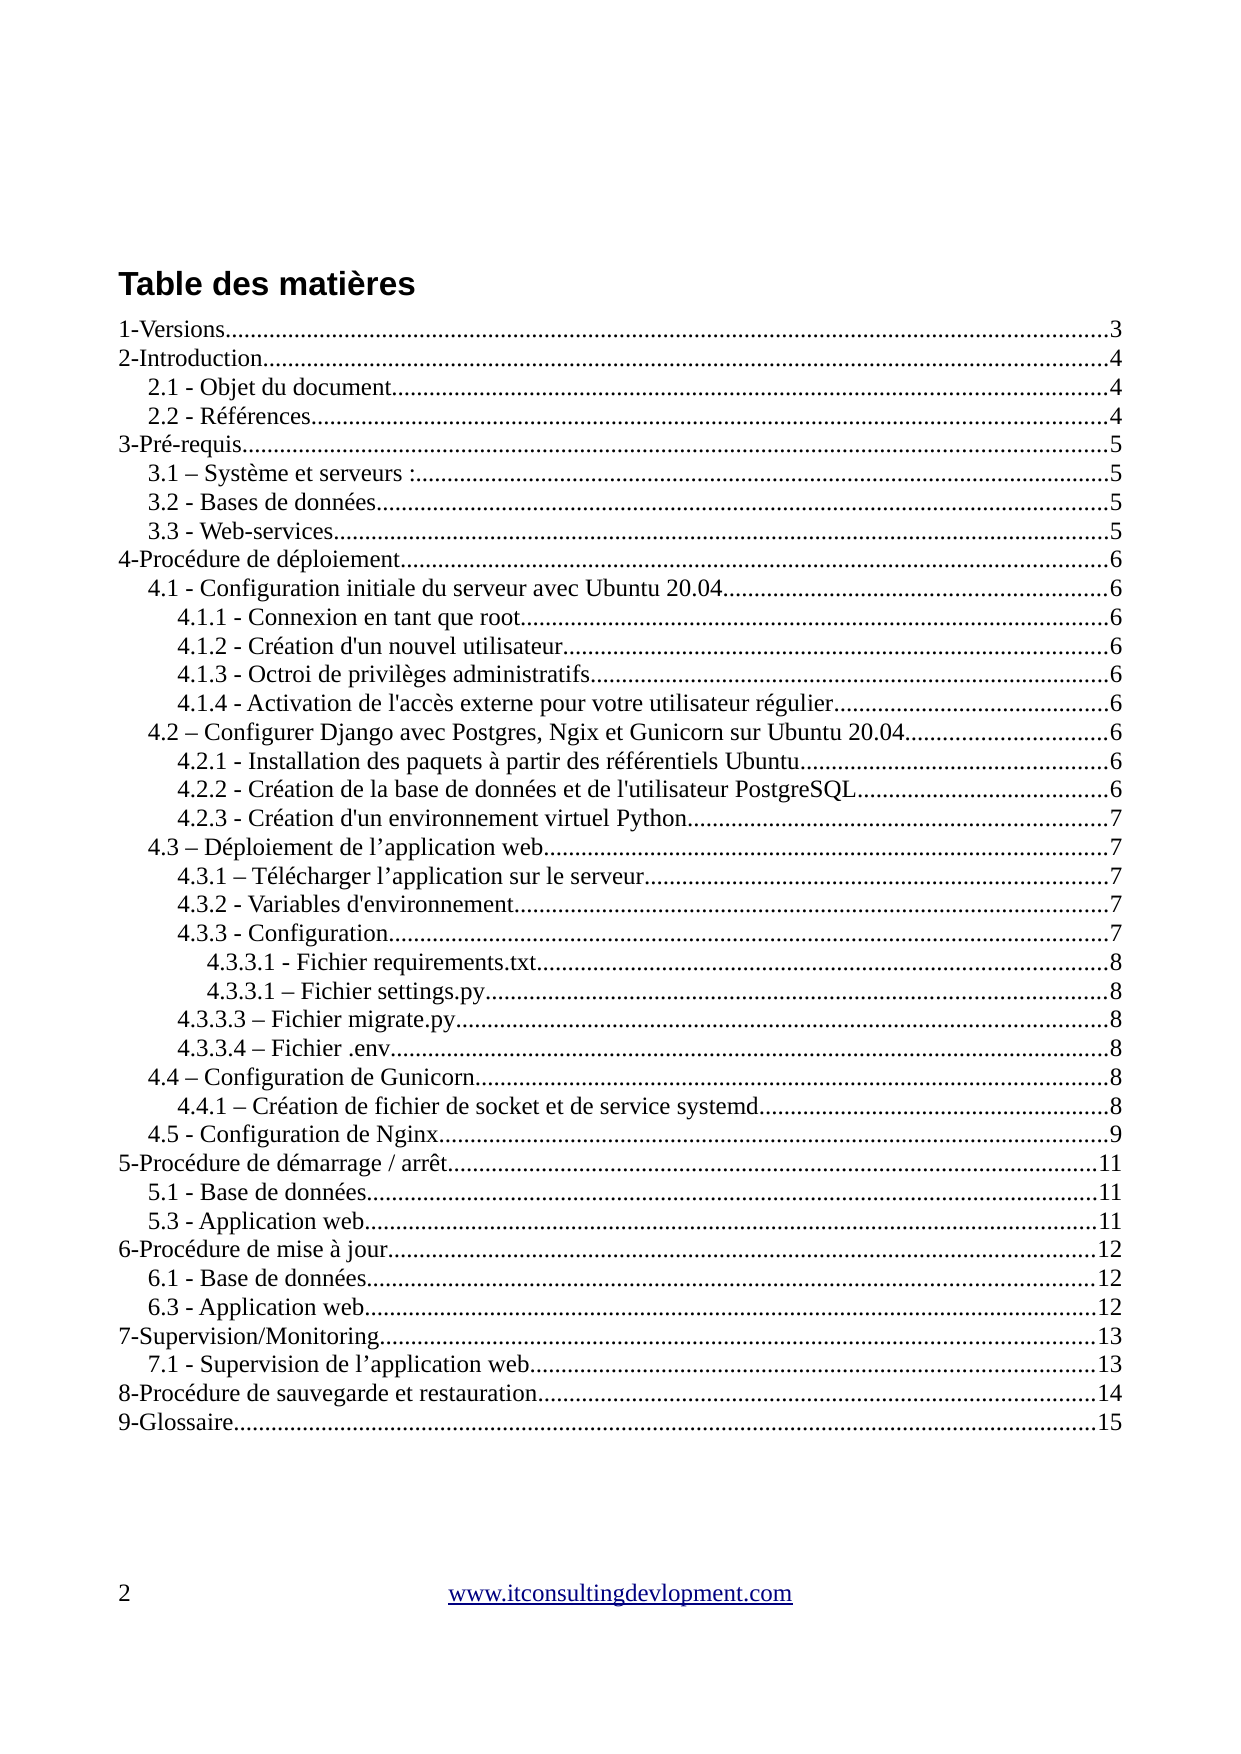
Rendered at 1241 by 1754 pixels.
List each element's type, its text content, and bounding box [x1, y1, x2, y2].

text 1-Versions 3 [118, 314, 1122, 343]
text 7-Supervision/Monitoring 13 [118, 1321, 1122, 1349]
text 4.3.3.1 - Fichier requirements.txt 8 [207, 947, 1122, 976]
text 3.2 - Bases de données 5 [148, 487, 1122, 516]
text 4.1 - Configuration initiale du serveur avec Ubuntu 20.04 6 [148, 573, 1122, 602]
text 6.1 - Base de données 12 [148, 1263, 1122, 1292]
text 3.3 - Web-services 5 [148, 516, 1122, 544]
text 6.3 - Application web 12 [148, 1292, 1122, 1321]
text 4.1.3 - Octroi de privilèges administratifs 6 [177, 659, 1122, 688]
text 4-Procédure de déploiement 6 [118, 544, 1122, 573]
text 5.3 - Application web 11 [148, 1206, 1122, 1234]
subtitle Table des matières [118, 264, 1122, 302]
text 4.3.3 - Configuration 7 [177, 918, 1122, 947]
text 4.3.2 - Variables d'environnement 7 [177, 889, 1122, 918]
text 7.1 - Supervision de l’application web 13 [148, 1349, 1122, 1378]
text 4.2.3 - Création d'un environnement virtuel Python 7 [177, 803, 1122, 832]
text 4.3.1 – Télécharger l’application sur le serveur 7 [177, 861, 1122, 889]
text 4.4.1 – Création de fichier de socket et de service systemd 8 [177, 1091, 1122, 1119]
table_cell [395, 176, 573, 210]
text 4.1.1 - Connexion en tant que root 6 [177, 602, 1122, 631]
text 4.1.4 - Activation de l'accès externe pour votre utilisateur régulier 6 [177, 688, 1122, 717]
text 4.3 – Déploiement de l’application web 7 [148, 832, 1122, 861]
text 5.1 - Base de données 11 [148, 1177, 1122, 1206]
text 8-Procédure de sauvegarde et restauration 14 [118, 1378, 1122, 1407]
text 2-Introduction 4 [118, 343, 1122, 372]
text 9-Glossaire 15 [118, 1407, 1122, 1436]
text 5-Procédure de démarrage / arrêt 11 [118, 1148, 1122, 1177]
text 4.2 – Configurer Django avec Postgres, Ngix et Gunicorn sur Ubuntu 20.04 6 [148, 717, 1122, 746]
text 4.4 – Configuration de Gunicorn 8 [148, 1062, 1122, 1091]
table_cell [118, 176, 395, 210]
text 4.2.2 - Création de la base de données et de l'utilisateur PostgreSQL 6 [177, 774, 1122, 803]
text 4.2.1 - Installation des paquets à partir des référentiels Ubuntu 6 [177, 746, 1122, 774]
text 2.2 - Références 4 [148, 401, 1122, 429]
text 4.5 - Configuration de Nginx 9 [148, 1119, 1122, 1148]
text 3-Pré-requis 5 [118, 429, 1122, 458]
text 2.1 - Objet du document 4 [148, 372, 1122, 401]
text 4.3.3.3 – Fichier migrate.py 8 [177, 1004, 1122, 1033]
text 4.1.2 - Création d'un nouvel utilisateur 6 [177, 631, 1122, 659]
text 4.3.3.4 – Fichier .env 8 [177, 1033, 1122, 1062]
text 4.3.3.1 – Fichier settings.py 8 [207, 976, 1122, 1004]
text 3.1 – Système et serveurs : 5 [148, 458, 1122, 487]
text 6-Procédure de mise à jour 12 [118, 1234, 1122, 1263]
